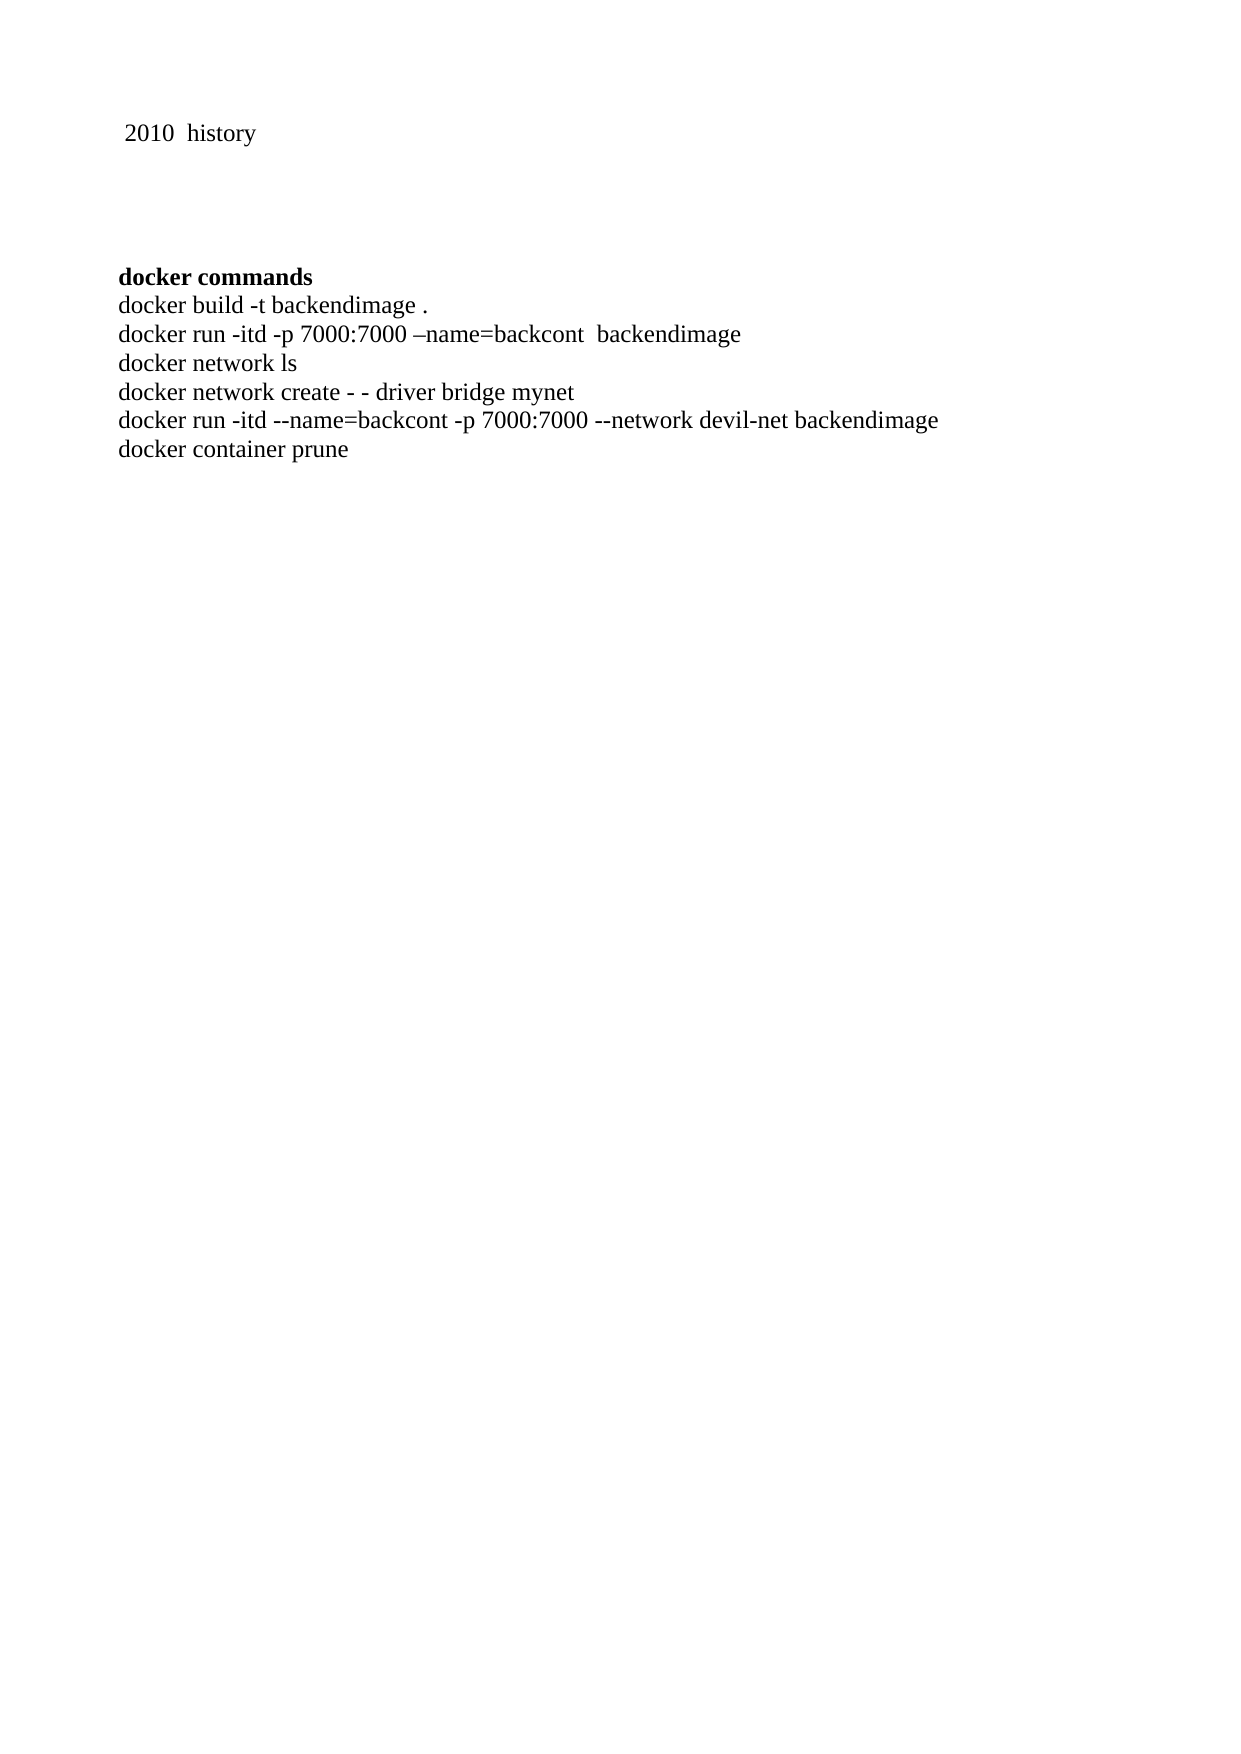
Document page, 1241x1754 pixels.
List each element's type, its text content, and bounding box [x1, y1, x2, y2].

text docker run -itd --name=backcont -p 7000:7000 --network devil-net backendimage [118, 406, 1122, 434]
text docker container prune [118, 434, 1122, 463]
text docker commands [118, 262, 1122, 291]
text 2010 history [118, 118, 1122, 147]
text docker build -t backendimage . [118, 291, 1122, 319]
text docker network create - - driver bridge mynet [118, 377, 1122, 406]
text docker network ls [118, 348, 1122, 377]
text docker run -itd -p 7000:7000 –name=backcont backendimage [118, 319, 1122, 348]
